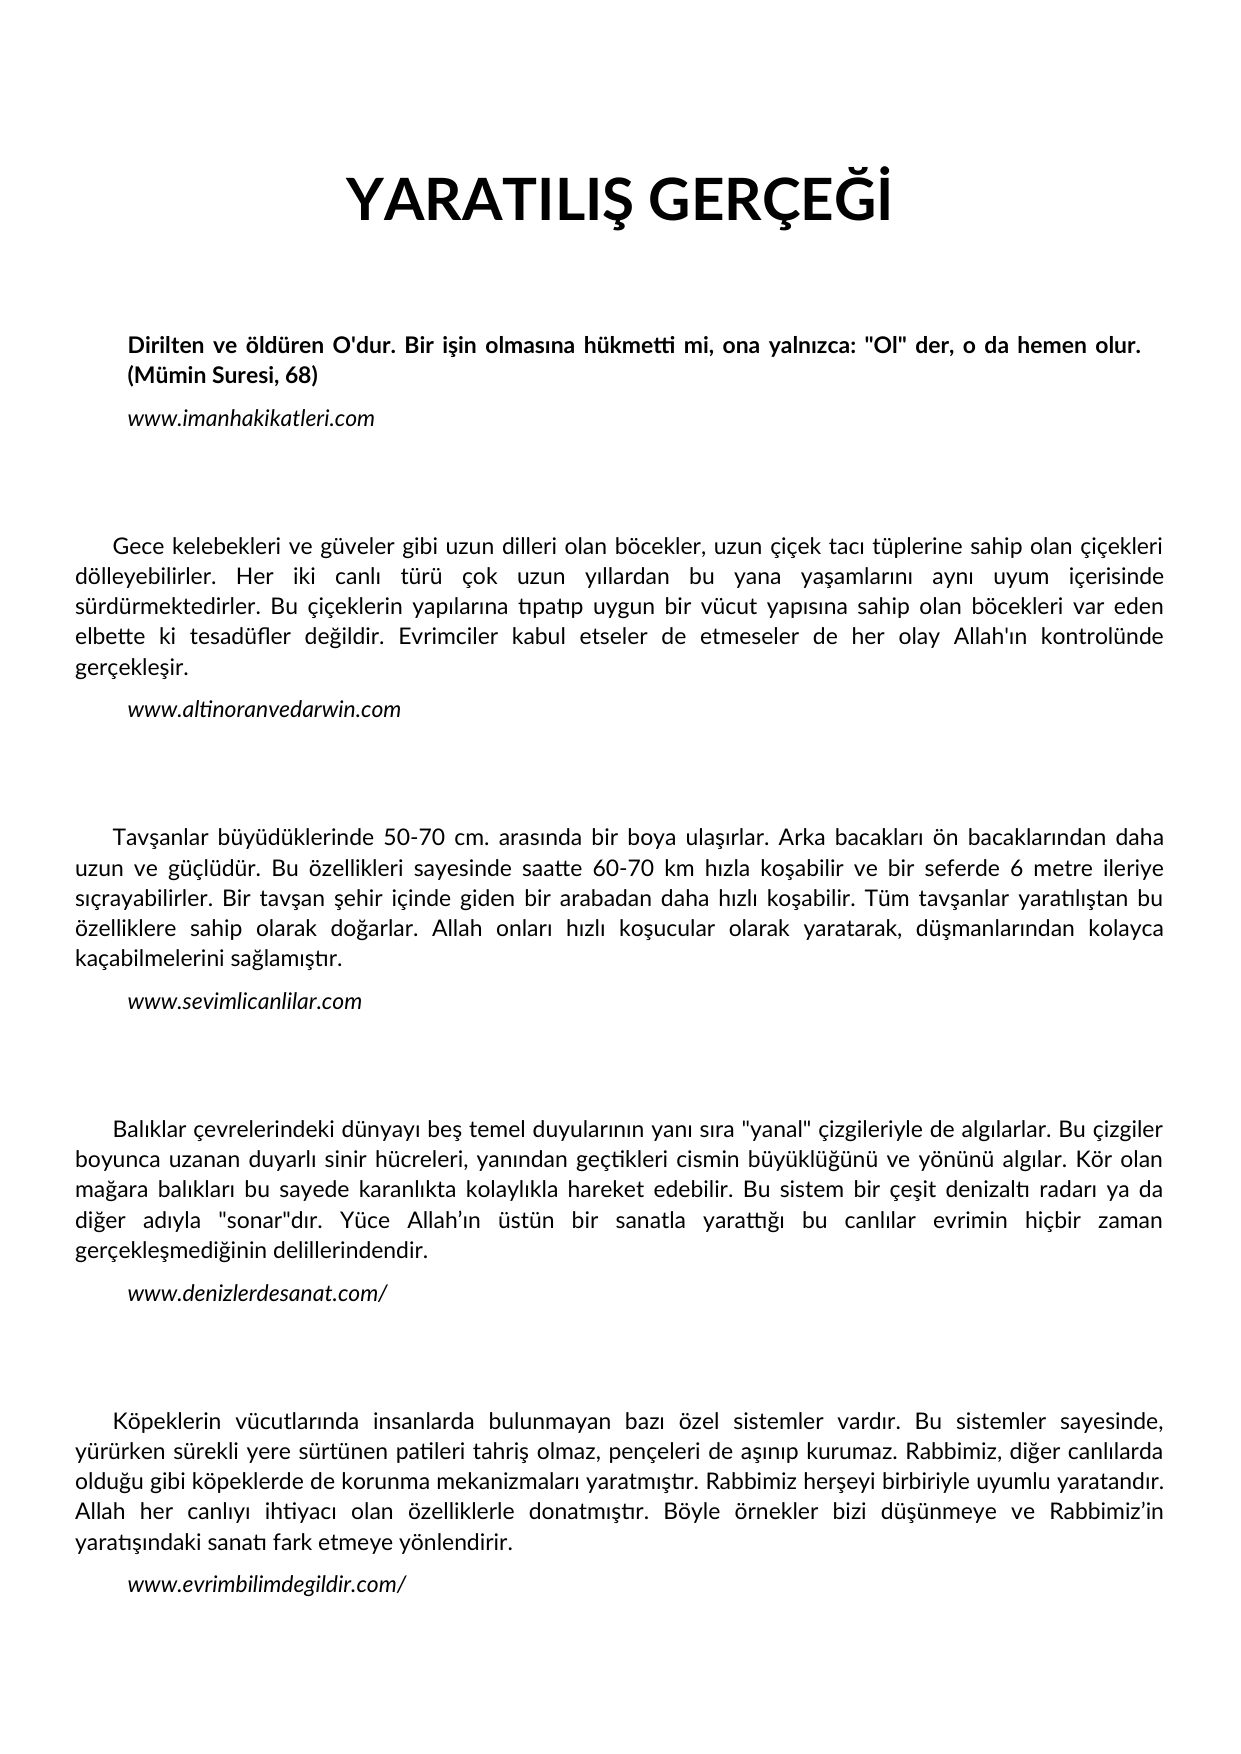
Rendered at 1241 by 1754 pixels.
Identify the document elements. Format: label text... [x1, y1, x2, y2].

text Gece kelebekleri ve güveler gibi uzun dilleri olan böcekler, uzun çiçek tacı tüplerine sahip olan çiçekleri dölleyebilirler. Her iki canlı türü çok uzun yıllardan bu yana yaşamlarını aynı uyum içerisinde sürdürmektedirler. Bu çiçeklerin yapılarına tıpatıp uygun bir vücut yapısına sahip olan böcekleri var eden elbette ki tesadüfler değildir. Evrimciler kabul etseler de etmeseler de her olay Allah'ın kontrolünde gerçekleşir. [75, 531, 1165, 680]
text Dirilten ve öldüren O'dur. Bir işin olmasına hükmetti mi, ona yalnızca: "Ol" der, o da hemen olur. (Mümin Suresi, 68) [127, 330, 1143, 388]
subtitle YARATILIŞ GERÇEĞİ [75, 162, 1165, 232]
text www.evrimbilimdegildir.com/ [127, 1570, 1143, 1597]
text www.denizlerdesanat.com/ [127, 1278, 1143, 1306]
text Tavşanlar büyüdüklerinde 50-70 cm. arasında bir boya ulaşırlar. Arka bacakları ön bacaklarından daha uzun ve güçlüdür. Bu özellikleri sayesinde saatte 60-70 km hızla koşabilir ve bir seferde 6 metre ileriye sıçrayabilirler. Bir tavşan şehir içinde giden bir arabadan daha hızlı koşabilir. Tüm tavşanlar yaratılıştan bu özelliklere sahip olarak doğarlar. Allah onları hızlı koşucular olarak yaratarak, düşmanlarından kolayca kaçabilmelerini sağlamıştır. [75, 823, 1165, 971]
text www.sevimlicanlilar.com [127, 987, 1143, 1014]
text Balıklar çevrelerindeki dünyayı beş temel duyularının yanı sıra "yanal" çizgileriyle de algılarlar. Bu çizgiler boyunca uzanan duyarlı sinir hücreleri, yanından geçtikleri cismin büyüklüğünü ve yönünü algılar. Kör olan mağara balıkları bu sayede karanlıkta kolaylıkla hareket edebilir. Bu sistem bir çeşit denizaltı radarı ya da diğer adıyla "sonar"dır. Yüce Allah’ın üstün bir sanatla yarattığı bu canlılar evrimin hiçbir zaman gerçekleşmediğinin delillerindendir. [75, 1115, 1165, 1263]
text www.altinoranvedarwin.com [127, 695, 1143, 722]
text www.imanhakikatleri.com [127, 403, 1143, 431]
text Köpeklerin vücutlarında insanlarda bulunmayan bazı özel sistemler vardır. Bu sistemler sayesinde, yürürken sürekli yere sürtünen patileri tahriş olmaz, pençeleri de aşınıp kurumaz. Rabbimiz, diğer canlılarda olduğu gibi köpeklerde de korunma mekanizmaları yaratmıştır. Rabbimiz herşeyi birbiriyle uyumlu yaratandır. Allah her canlıyı ihtiyacı olan özelliklerle donatmıştır. Böyle örnekler bizi düşünmeye ve Rabbimiz’in yaratışındaki sanatı fark etmeye yönlendirir. [75, 1406, 1165, 1555]
